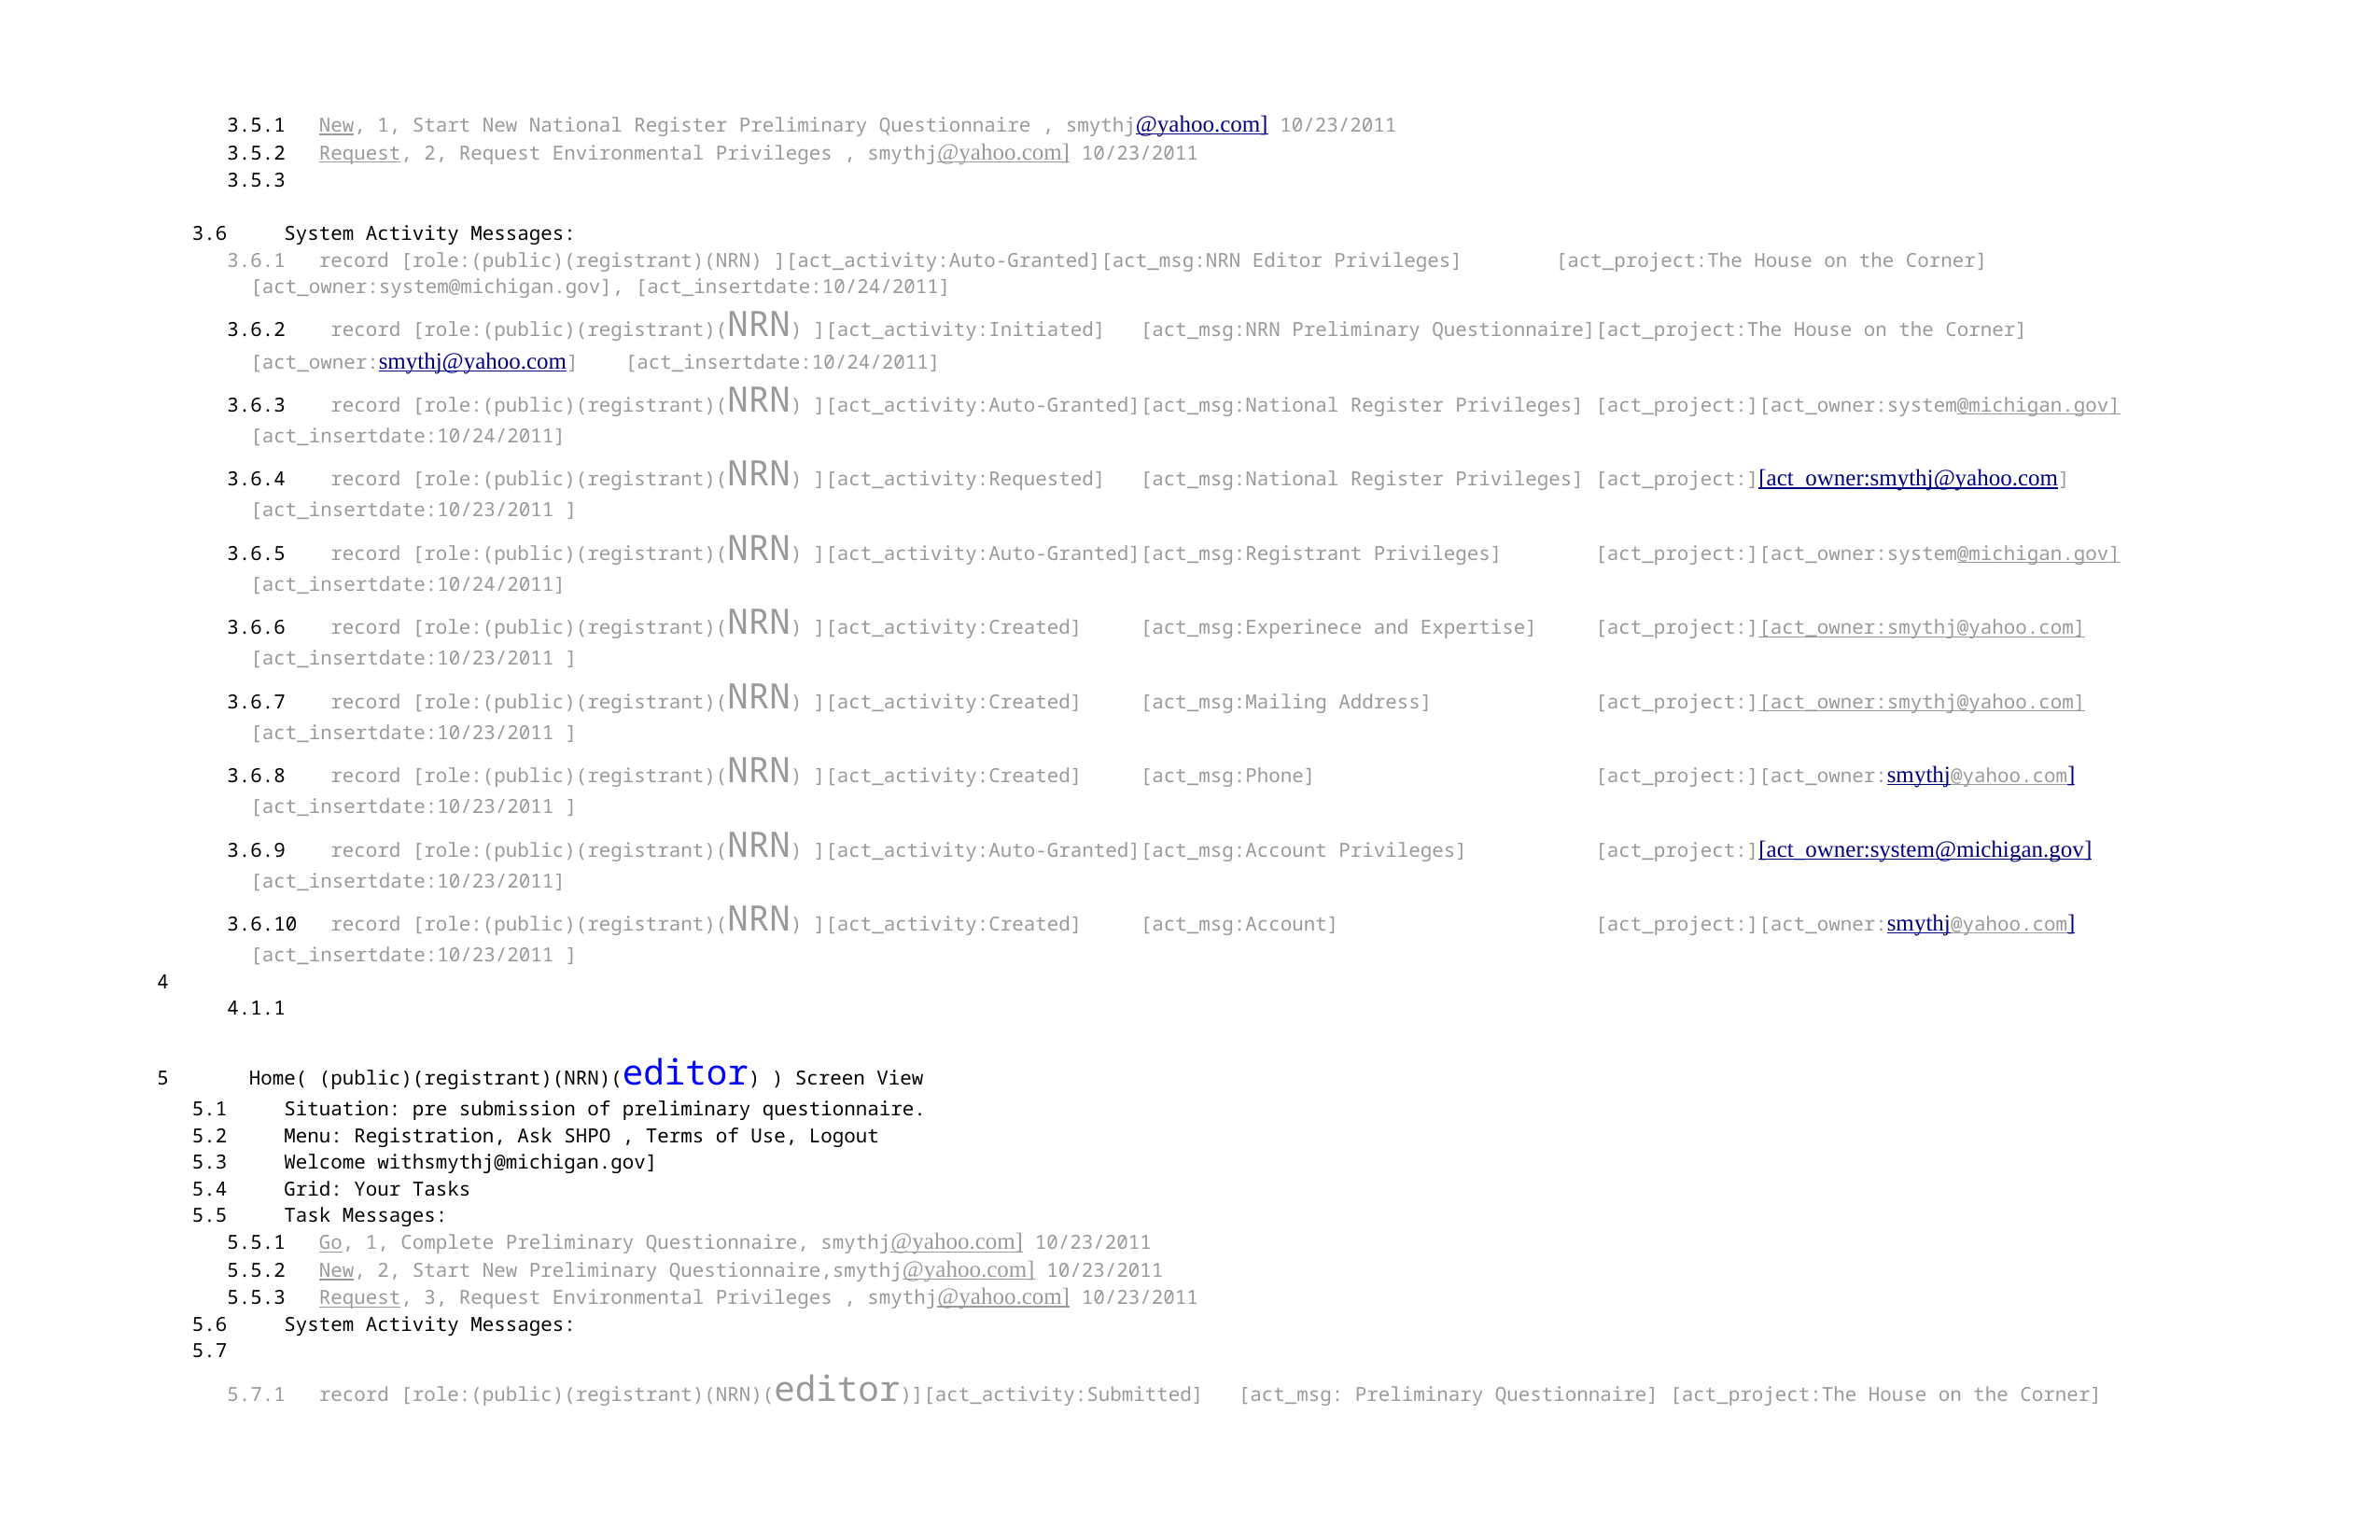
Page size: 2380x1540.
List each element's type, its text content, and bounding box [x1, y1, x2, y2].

list Menu: Registration, Ask SHPO , Terms of Use, Logout [180, 1122, 2270, 1148]
list Grid: Your Tasks [180, 1175, 2270, 1201]
list record [role:(public)(registrant)(NRN) ][act_activity:Created] [act_msg:Account] [act_project:][act_owner:smythj@yahoo.com] [act_insertdate:10/23/2011 ] [216, 893, 2270, 968]
list Task Messages: [180, 1201, 2270, 1228]
list New, 2, Start New Preliminary Questionnaire,smythj@yahoo.com] 10/23/2011 [216, 1255, 2270, 1282]
list record [role:(public)(registrant)(NRN) ][act_activity:Created] [act_msg:Phone] [act_project:][act_owner:smythj@yahoo.com] [act_insertdate:10/23/2011 ] [216, 745, 2270, 819]
list Situation: pre submission of preliminary questionnaire. [180, 1095, 2270, 1122]
list record [role:(public)(registrant)(NRN) ][act_activity:Initiated] [act_msg:NRN Preliminary Questionnaire][act_project:The House on the Corner] [act_owner:smythj@yahoo.com] [act_insertdate:10/24/2011] [216, 300, 2270, 374]
list record [role:(public)(registrant)(NRN) ][act_activity:Created] [act_msg:Experinece and Expertise] [act_project:][act_owner:smythj@yahoo.com] [act_insertdate:10/23/2011 ] [216, 596, 2270, 671]
list record [role:(public)(registrant)(NRN) ][act_activity:Created] [act_msg:Mailing Address] [act_project:][act_owner:smythj@yahoo.com] [act_insertdate:10/23/2011 ] [216, 671, 2270, 745]
list System Activity Messages: [180, 219, 2270, 246]
list Welcome withsmythj@michigan.gov] [180, 1148, 2270, 1175]
list record [role:(public)(registrant)(NRN) ][act_activity:Requested] [act_msg:National Register Privileges] [act_project:][act_owner:smythj@yahoo.com] [act_insertdate:10/23/2011 ] [216, 449, 2270, 523]
list System Activity Messages: [180, 1310, 2270, 1337]
list Home( (public)(registrant)(NRN)(editor) ) Screen View [146, 1047, 2270, 1095]
list Request, 3, Request Environmental Privileges , smythj@yahoo.com] 10/23/2011 [216, 1282, 2270, 1310]
list Request, 2, Request Environmental Privileges , smythj@yahoo.com] 10/23/2011 [216, 138, 2270, 165]
list record [role:(public)(registrant)(NRN) ][act_activity:Auto-Granted][act_msg:Registrant Privileges] [act_project:][act_owner:system@michigan.gov] [act_insertdate:10/24/2011] [216, 523, 2270, 596]
list record [role:(public)(registrant)(NRN) ][act_activity:Auto-Granted][act_msg:Account Privileges] [act_project:][act_owner:system@michigan.gov] [act_insertdate:10/23/2011] [216, 819, 2270, 893]
list record [role:(public)(registrant)(NRN) ][act_activity:Auto-Granted][act_msg:NRN Editor Privileges] [act_project:The House on the Corner] [act_owner:system@michigan.gov], [act_insertdate:10/24/2011] [216, 246, 2270, 300]
list New, 1, Start New National Register Preliminary Questionnaire , smythj@yahoo.com] 10/23/2011 [216, 110, 2270, 138]
list Go, 1, Complete Preliminary Questionnaire, smythj@yahoo.com] 10/23/2011 [216, 1228, 2270, 1255]
list record [role:(public)(registrant)(NRN)(editor)][act_activity:Submitted] [act_msg: Preliminary Questionnaire] [act_project:The House on the Corner] [216, 1364, 2270, 1411]
list record [role:(public)(registrant)(NRN) ][act_activity:Auto-Granted][act_msg:National Register Privileges] [act_project:][act_owner:system@michigan.gov] [act_insertdate:10/24/2011] [216, 374, 2270, 449]
